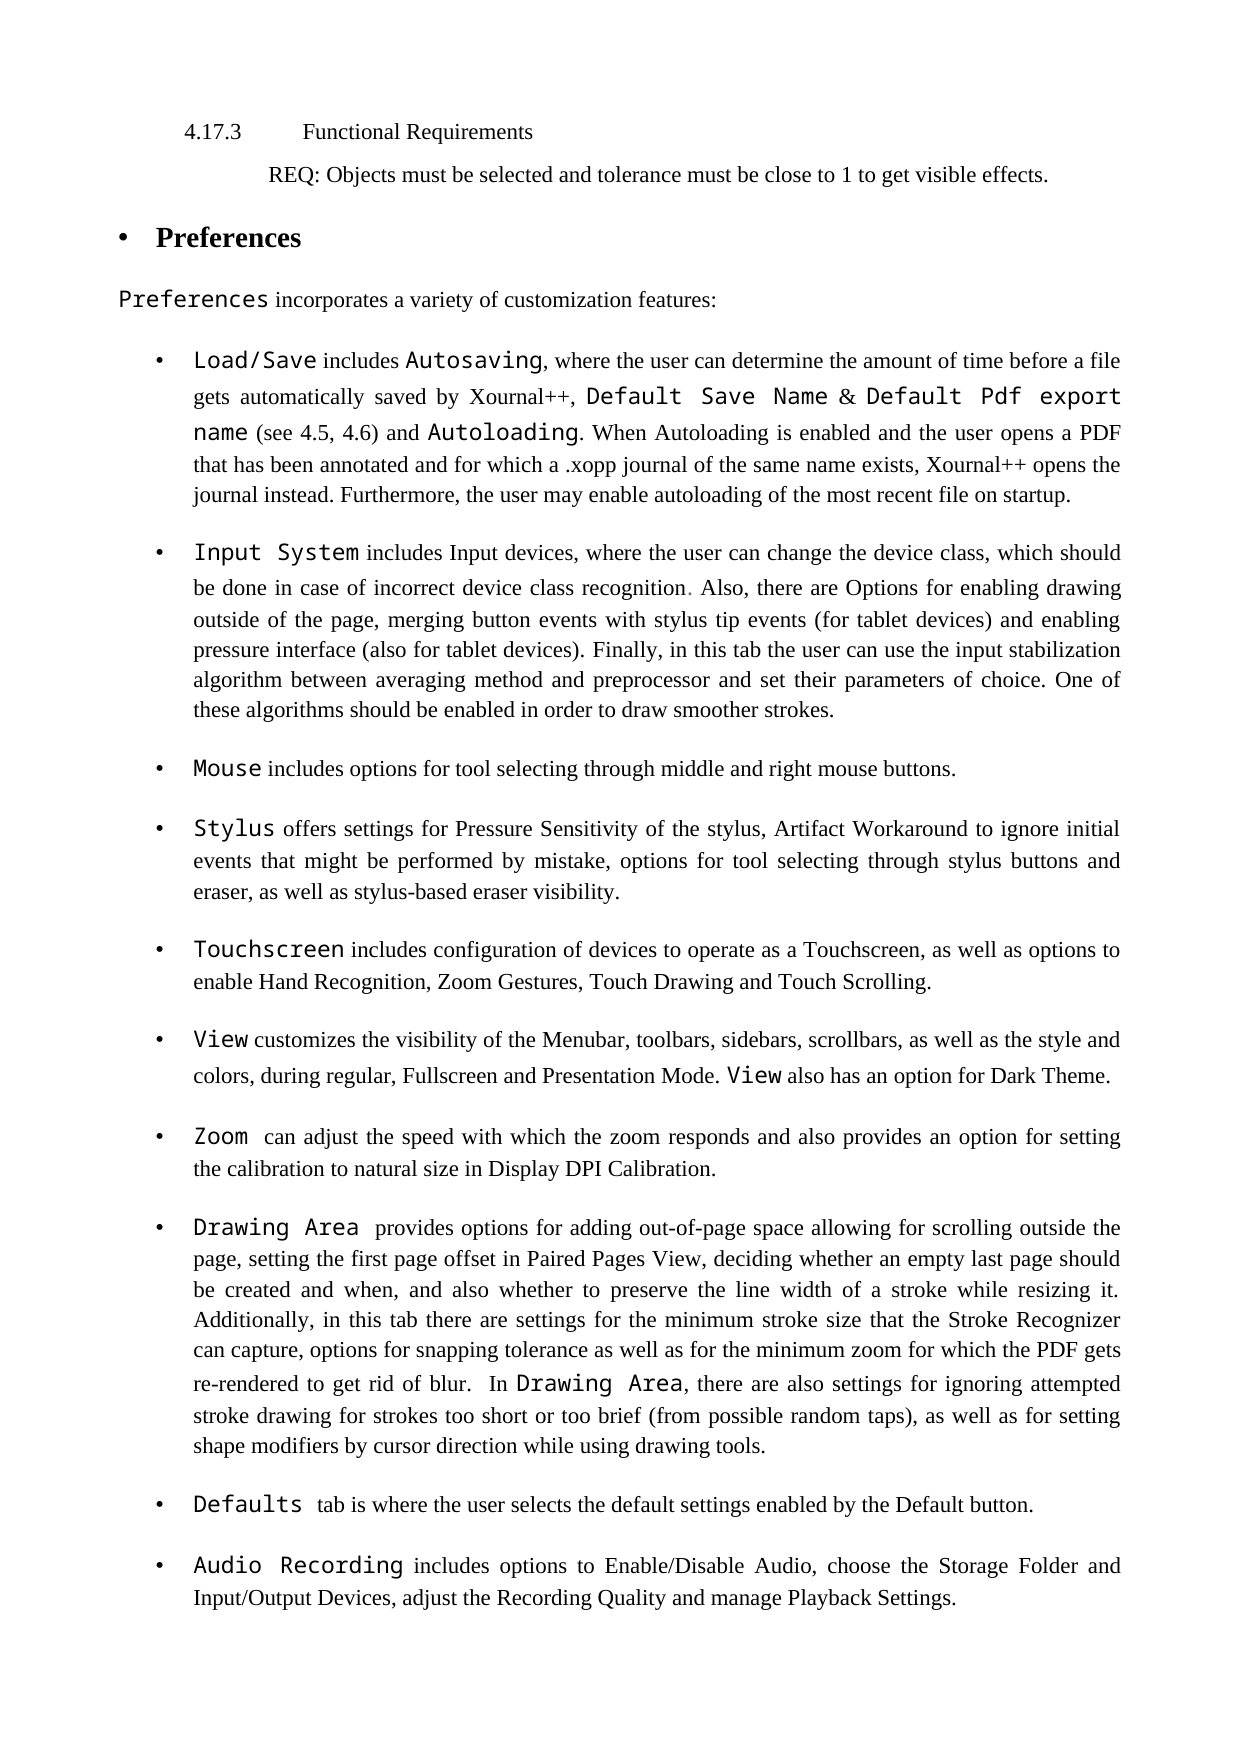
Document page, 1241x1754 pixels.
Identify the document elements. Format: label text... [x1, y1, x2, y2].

text 4.17.3 Functional Requirements [184, 118, 1122, 144]
text REQ: Objects must be selected and tolerance must be close to 1 to get visible effects. [268, 161, 1122, 187]
list Preferences [81, 220, 1122, 254]
text Preferences incorporates a variety of customization features: [118, 283, 1122, 314]
list Drawing Area provides options for adding out-of-page space allowing for scrolling outside the page, setting the first page offset in Paired Pages View, deciding whether an empty last page should be created and when, and also whether to preserve the line width of a stroke while resizing it. Additionally, in this tab there are settings for the minimum stroke size that the Stroke Recognizer can capture, options for snapping tolerance as well as for the minimum zoom for which the PDF gets re-rendered to get rid of blur. In Drawing Area, there are also settings for ignoring attempted stroke drawing for strokes too short or too brief (from possible random taps), as well as for setting shape modifiers by cursor direction while using drawing tools. [156, 1210, 1122, 1459]
list Zoom can adjust the speed with which the zoom responds and also provides an option for setting the calibration to natural size in Display DPI Calibration. [156, 1120, 1122, 1182]
list View customizes the visibility of the Menubar, toolbars, sidebars, scrollbars, as well as the style and colors, during regular, Fullscreen and Presentation Mode. View also has an option for Dark Theme. [156, 1023, 1122, 1090]
list Touchscreen includes configuration of devices to operate as a Touchscreen, as well as options to enable Hand Recognition, Zoom Gestures, Touch Drawing and Touch Scrolling. [156, 933, 1122, 994]
list Mouse includes options for tool selecting through middle and right mouse buttons. [156, 751, 1122, 783]
list Load/Save includes Autosaving, where the user can determine the amount of time before a file gets automatically saved by Xournal++, Default Save Name & Default Pdf export name (see 4.5, 4.6) and Autoloading. When Autoloading is enabled and the user opens a PDF that has been annotated and for which a .xopp journal of the same name exists, Xournal++ opens the journal instead. Furthermore, the user may enable autoloading of the most recent file on startup. [156, 344, 1122, 507]
list Input System includes Input devices, where the user can change the device class, which should be done in case of incorrect device class recognition. Also, there are Options for enabling drawing outside of the page, merging button events with stylus tip events (for tablet devices) and enabling pressure interface (also for tablet devices). Finally, in this tab the user can use the input stabilization algorithm between averaging method and preprocessor and set their parameters of choice. One of these algorithms should be enabled in order to draw smoother strokes. [156, 536, 1122, 723]
list Stylus offers settings for Pressure Sensitivity of the stylus, Artifact Workaround to ignore initial events that might be performed by mistake, options for tool selecting through stylus buttons and eraser, as well as stylus-based eraser visibility. [156, 812, 1122, 904]
list Defaults tab is where the user selects the default settings enabled by the Default button. [156, 1488, 1122, 1519]
list Audio Recording includes options to Enable/Disable Audio, choose the Storage Folder and Input/Output Devices, adjust the Recording Quality and manage Playback Settings. [156, 1549, 1122, 1610]
